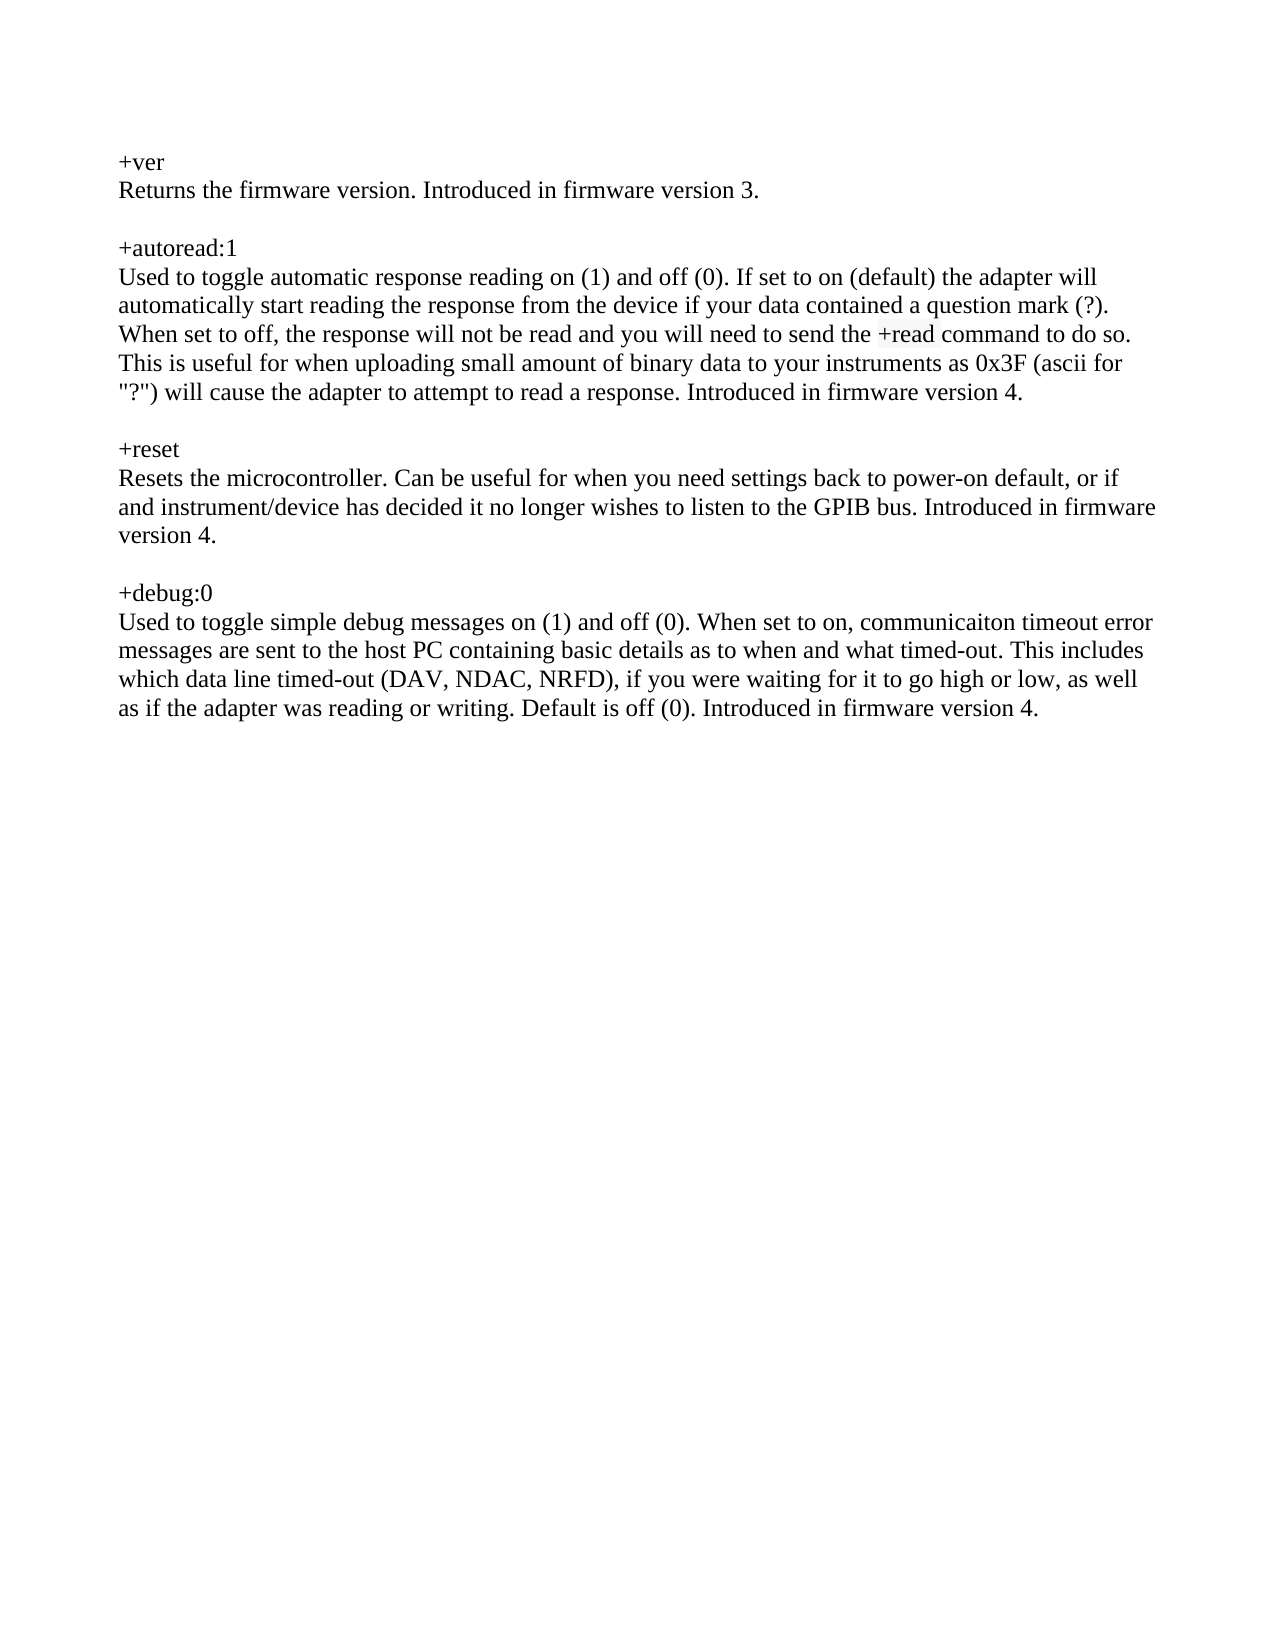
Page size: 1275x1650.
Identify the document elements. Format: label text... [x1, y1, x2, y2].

text +debug:0 [118, 578, 1157, 607]
text +autoread:1 [118, 233, 1157, 262]
text Returns the firmware version. Introduced in firmware version 3. [118, 176, 1157, 204]
text Used to toggle simple debug messages on (1) and off (0). When set to on, communicaiton timeout error messages are sent to the host PC containing basic details as to when and what timed-out. This includes which data line timed-out (DAV, NDAC, NRFD), if you were waiting for it to go high or low, as well as if the adapter was reading or writing. Default is off (0). Introduced in firmware version 4. [118, 607, 1157, 722]
text +ver [118, 147, 1157, 176]
text +reset [118, 434, 1157, 463]
text Resets the microcontroller. Can be useful for when you need settings back to power-on default, or if and instrument/device has decided it no longer wishes to listen to the GPIB bus. Introduced in firmware version 4. [118, 463, 1157, 549]
text Used to toggle automatic response reading on (1) and off (0). If set to on (default) the adapter will automatically start reading the response from the device if your data contained a question mark (?). When set to off, the response will not be read and you will need to send the +read command to do so. This is useful for when uploading small amount of binary data to your instruments as 0x3F (ascii for "?") will cause the adapter to attempt to read a response. Introduced in firmware version 4. [118, 262, 1157, 406]
